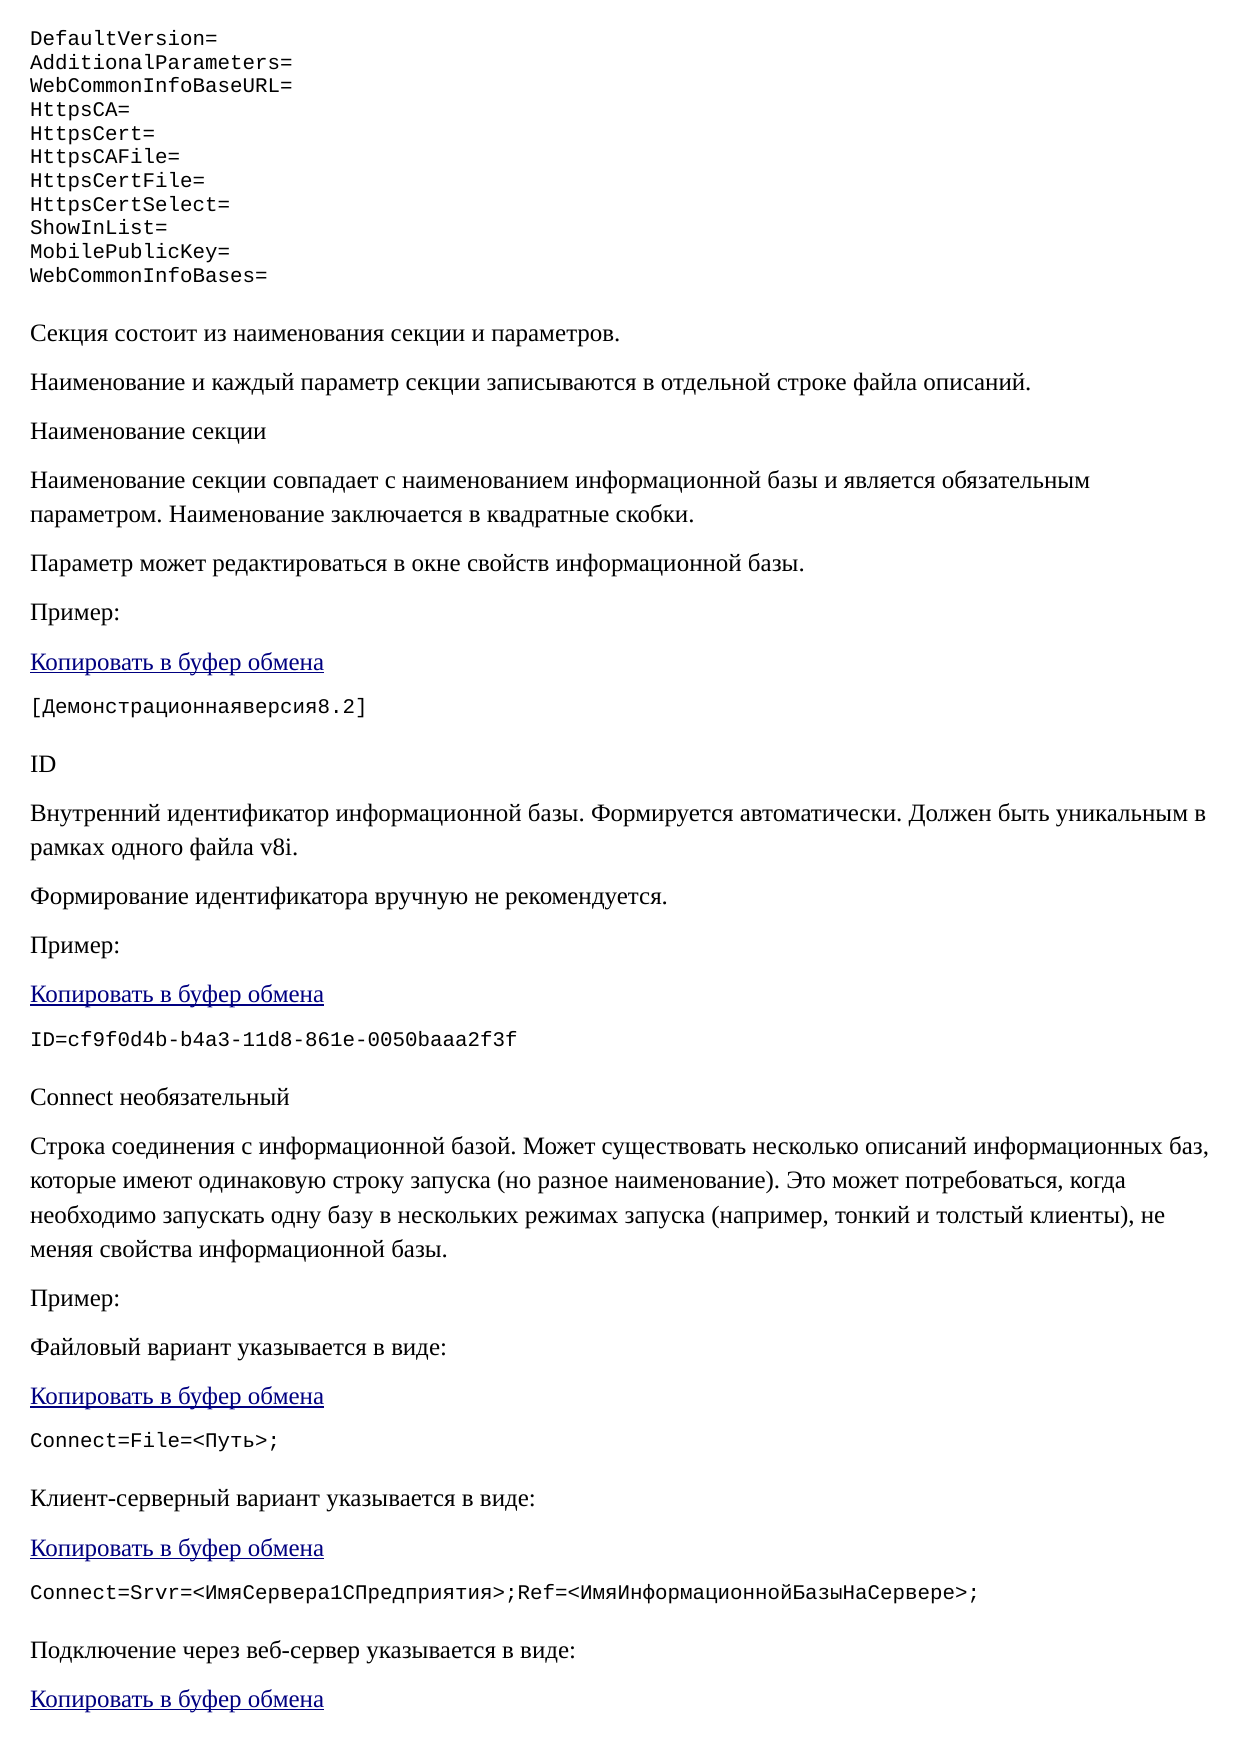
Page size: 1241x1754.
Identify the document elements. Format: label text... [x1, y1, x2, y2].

text AdditionalParameters= [30, 52, 1211, 75]
text HttpsCAFile= [30, 146, 1211, 170]
text Connect необязательный [30, 1082, 1211, 1110]
text WebCommonInfoBases= [30, 264, 1211, 288]
text Копировать в буфер обмена [30, 1381, 1211, 1410]
text HttpsCA= [30, 99, 1211, 123]
text Внутренний идентификатор информационной базы. Формируется автоматически. Должен быть уникальным в рамках одного файла v8i. [30, 798, 1211, 861]
text Connect=File=<Путь>; [30, 1430, 1211, 1454]
text [Демонстрационнаяверсия8.2] [30, 696, 1211, 719]
text Connect=Srvr=<ИмяСервера1СПредприятия>;Ref=<ИмяИнформационнойБазыНаСервере>; [30, 1582, 1211, 1605]
text Наименование и каждый параметр секции записываются в отдельной строке файла описаний. [30, 367, 1211, 396]
text Формирование идентификатора вручную не рекомендуется. [30, 881, 1211, 910]
text Копировать в буфер обмена [30, 979, 1211, 1008]
text ID=cf9f0d4b-b4a3-11d8-861e-0050baaa2f3f [30, 1028, 1211, 1052]
text Наименование секции совпадает с наименованием информационной базы и является обязательным параметром. Наименование заключается в квадратные скобки. [30, 465, 1211, 528]
text HttpsCertSelect= [30, 194, 1211, 217]
text Клиент-серверный вариант указывается в виде: [30, 1483, 1211, 1512]
text DefaultVersion= [30, 28, 1211, 52]
text Пример: [30, 930, 1211, 959]
text Секция состоит из наименования секции и параметров. [30, 318, 1211, 346]
text WebCommonInfoBaseURL= [30, 75, 1211, 99]
text Копировать в буфер обмена [30, 1684, 1211, 1713]
text ShowInList= [30, 217, 1211, 241]
text Строка соединения с информационной базой. Может существовать несколько описаний информационных баз, которые имеют одинаковую строку запуска (но разное наименование). Это может потребоваться, когда необходимо запускать одну базу в нескольких режимах запуска (например, тонкий и толстый клиенты), не меняя свойства информационной базы. [30, 1131, 1211, 1263]
text MobilePublicKey= [30, 241, 1211, 264]
text Наименование секции [30, 416, 1211, 444]
text Пример: [30, 1283, 1211, 1312]
text Копировать в буфер обмена [30, 647, 1211, 675]
text Пример: [30, 597, 1211, 626]
text HttpsCertFile= [30, 170, 1211, 194]
text HttpsCert= [30, 123, 1211, 146]
text ID [30, 749, 1211, 777]
text Параметр может редактироваться в окне свойств информационной базы. [30, 548, 1211, 577]
text Копировать в буфер обмена [30, 1533, 1211, 1561]
text Файловый вариант указывается в виде: [30, 1332, 1211, 1361]
text Подключение через веб-сервер указывается в виде: [30, 1635, 1211, 1663]
